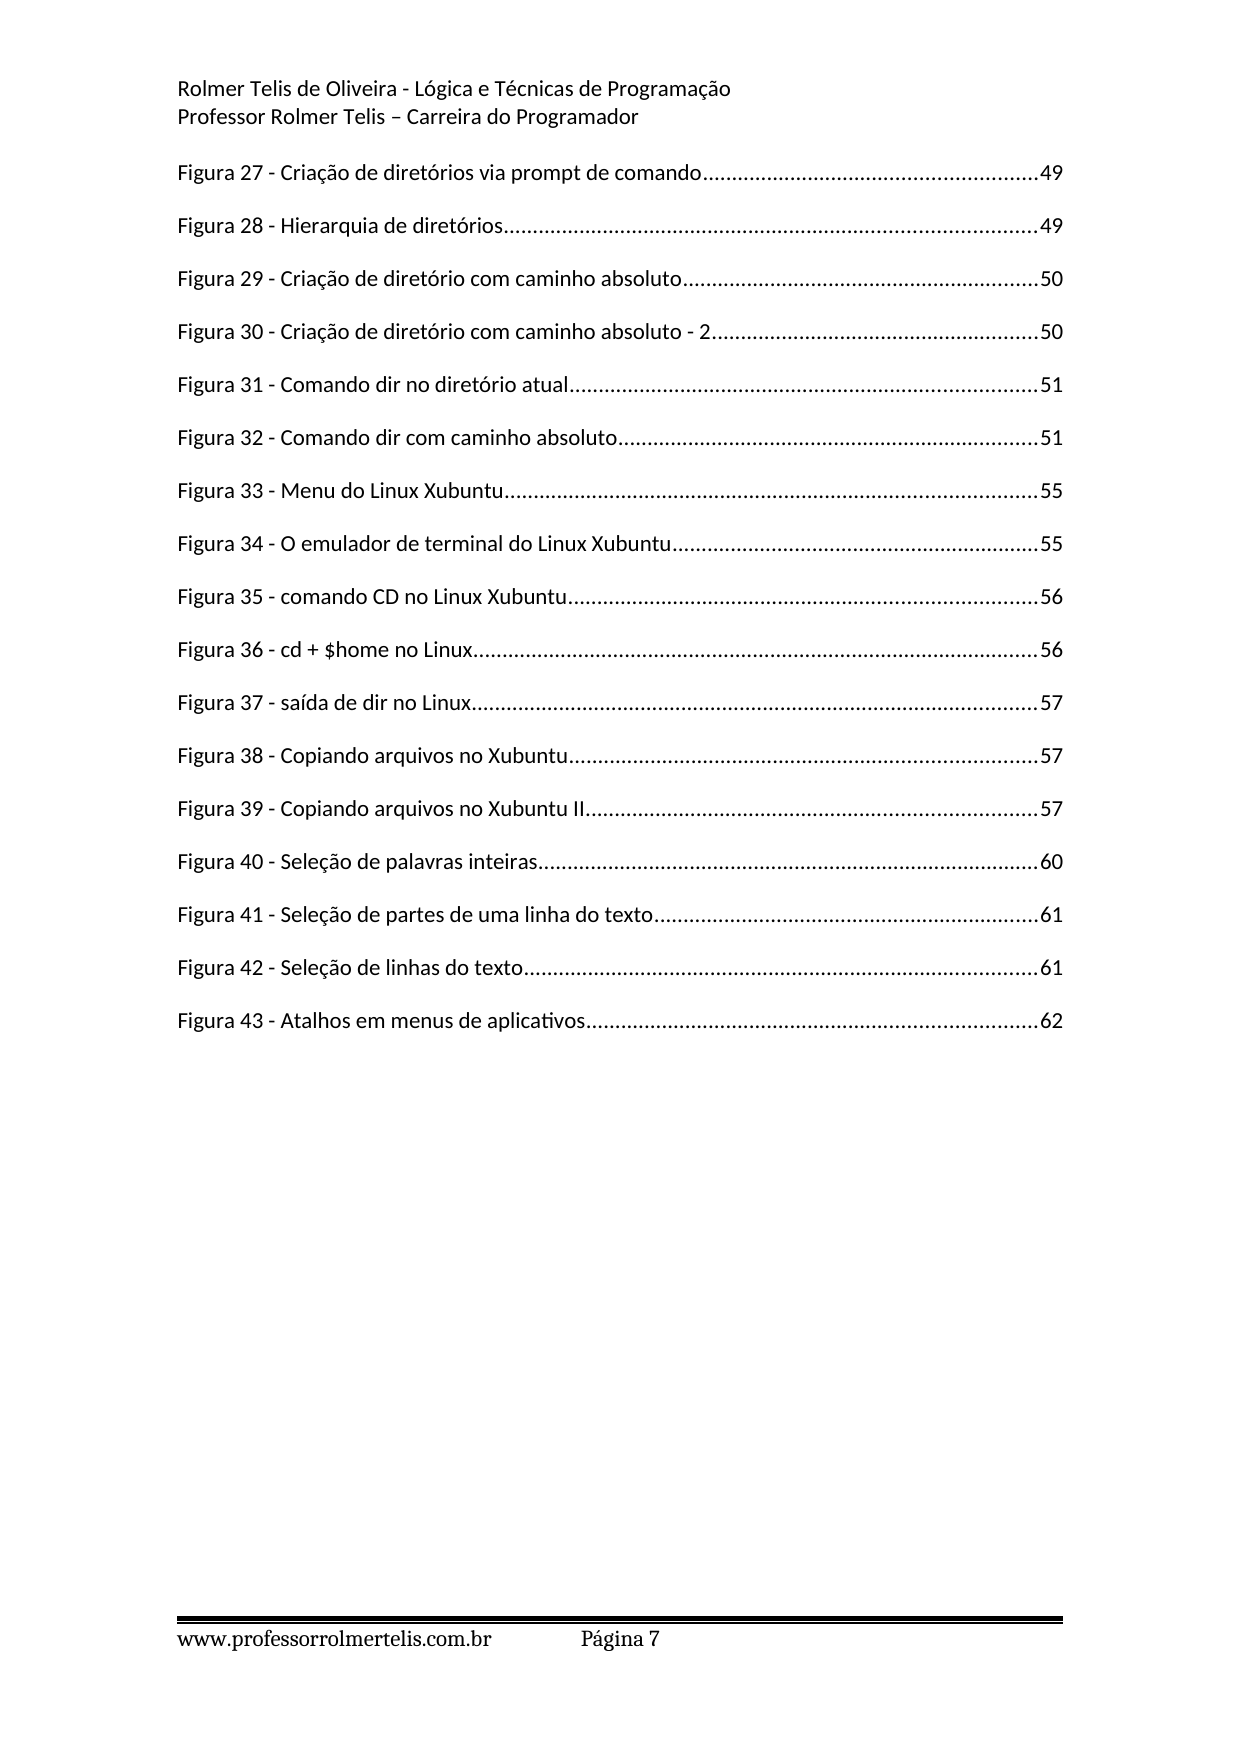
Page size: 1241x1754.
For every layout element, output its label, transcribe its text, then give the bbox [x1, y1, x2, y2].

text Figura 38 - Copiando arquivos no Xubuntu 57 [177, 741, 1063, 769]
text Figura 31 - Comando dir no diretório atual 51 [177, 370, 1063, 398]
text Figura 41 - Seleção de partes de uma linha do texto 61 [177, 900, 1063, 928]
text Figura 27 - Criação de diretórios via prompt de comando 49 [177, 158, 1063, 186]
text Figura 40 - Seleção de palavras inteiras 60 [177, 847, 1063, 875]
text Figura 34 - O emulador de terminal do Linux Xubuntu 55 [177, 529, 1063, 557]
text Figura 39 - Copiando arquivos no Xubuntu II 57 [177, 794, 1063, 822]
text Figura 43 - Atalhos em menus de aplicativos 62 [177, 1006, 1063, 1034]
text Figura 32 - Comando dir com caminho absoluto 51 [177, 423, 1063, 451]
text Figura 33 - Menu do Linux Xubuntu 55 [177, 476, 1063, 504]
text Figura 28 - Hierarquia de diretórios 49 [177, 211, 1063, 239]
text Figura 29 - Criação de diretório com caminho absoluto 50 [177, 264, 1063, 292]
text Figura 37 - saída de dir no Linux 57 [177, 688, 1063, 716]
text Figura 42 - Seleção de linhas do texto 61 [177, 953, 1063, 981]
text Figura 30 - Criação de diretório com caminho absoluto - 2 50 [177, 317, 1063, 345]
text Figura 36 - cd + $home no Linux 56 [177, 635, 1063, 663]
text Figura 35 - comando CD no Linux Xubuntu 56 [177, 582, 1063, 610]
